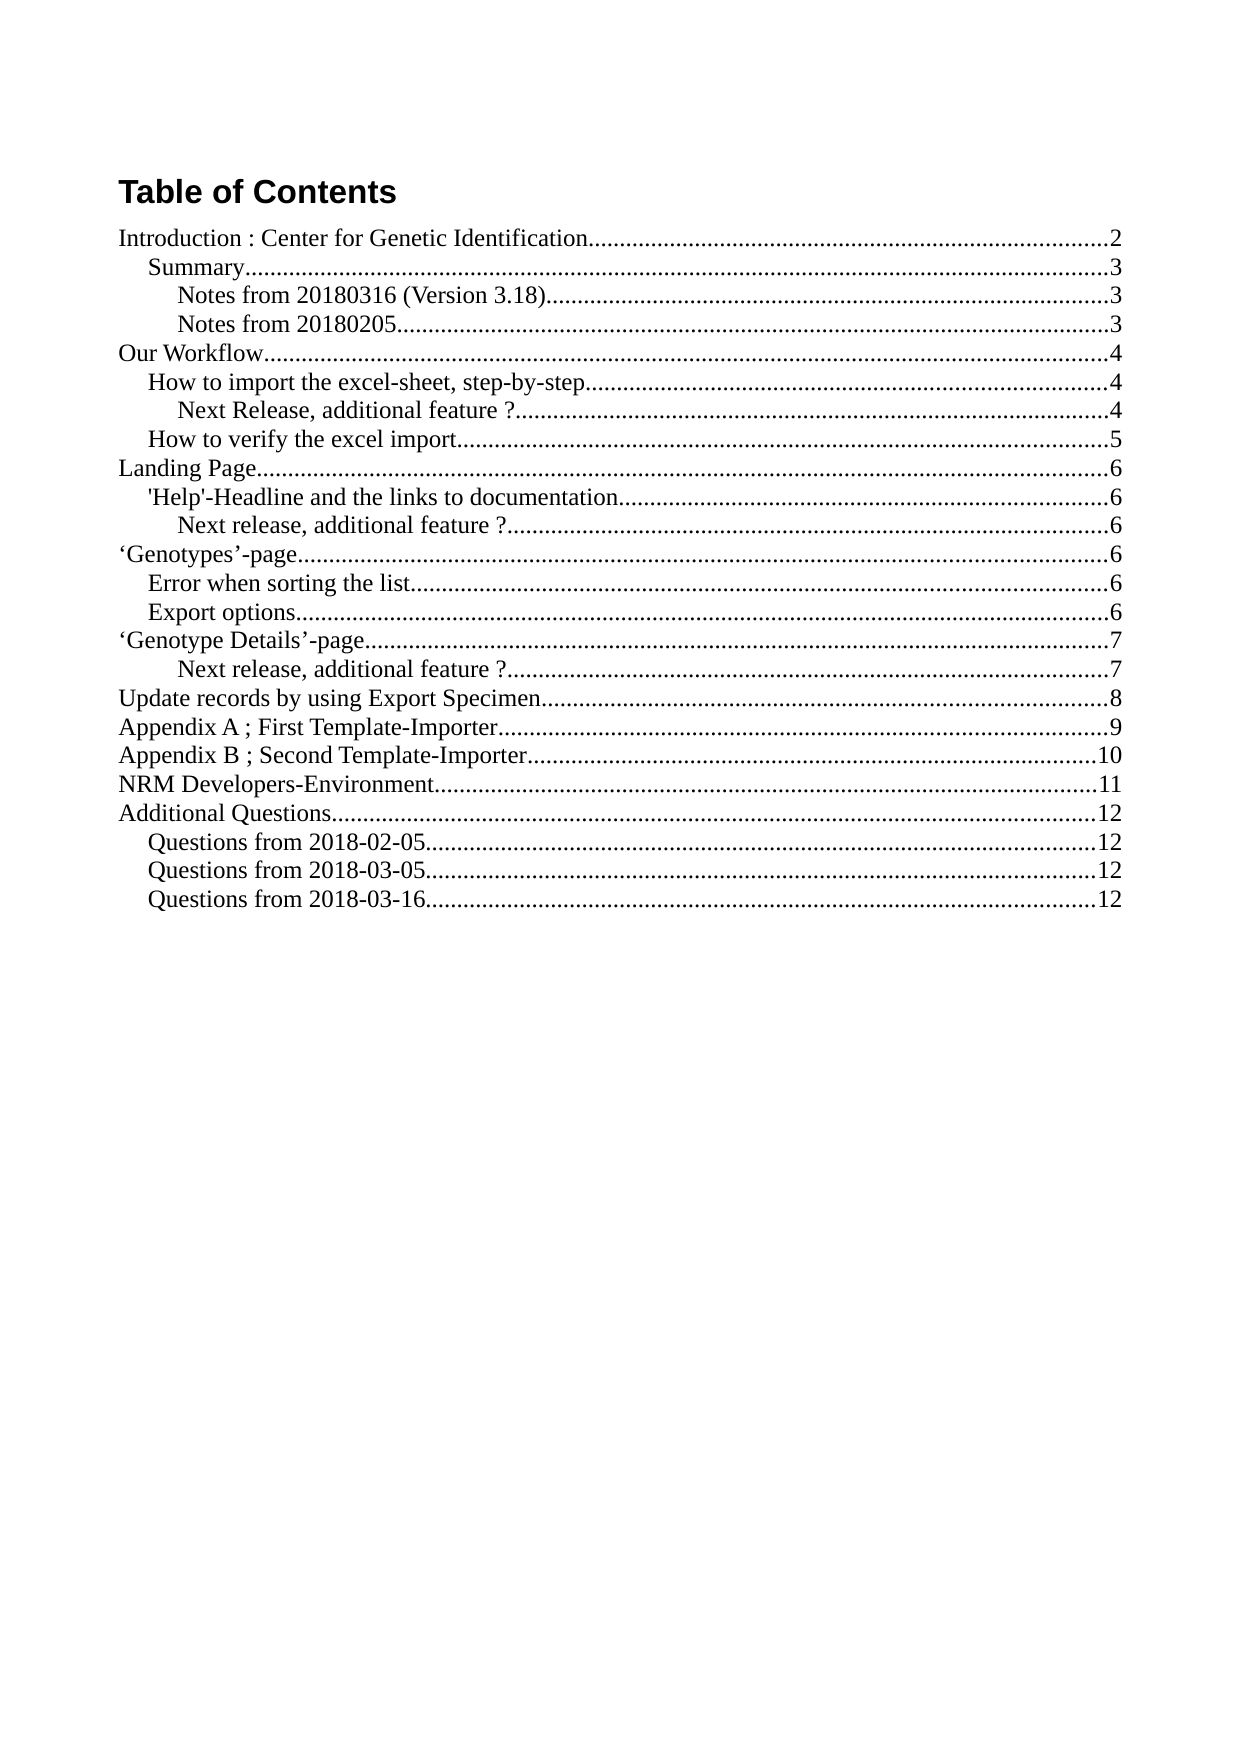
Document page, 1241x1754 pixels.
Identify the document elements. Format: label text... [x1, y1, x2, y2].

text Questions from 2018-03-16 12 [148, 884, 1122, 913]
text Landing Page 6 [118, 453, 1122, 482]
text ‘Genotypes’-page 6 [118, 539, 1122, 568]
text Questions from 2018-02-05 12 [148, 827, 1122, 855]
text Notes from 20180205 3 [177, 309, 1122, 338]
text Introduction : Center for Genetic Identification 2 [118, 223, 1122, 252]
text 'Help'-Headline and the links to documentation 6 [148, 482, 1122, 510]
text Appendix A ; First Template-Importer 9 [118, 712, 1122, 740]
text Questions from 2018-03-05 12 [148, 855, 1122, 884]
text How to verify the excel import 5 [148, 424, 1122, 453]
text Export options 6 [148, 597, 1122, 625]
text Next Release, additional feature ? 4 [177, 395, 1122, 424]
text ‘Genotype Details’-page 7 [118, 625, 1122, 654]
text Notes from 20180316 (Version 3.18) 3 [177, 280, 1122, 309]
text Next release, additional feature ? 6 [177, 510, 1122, 539]
text NRM Developers-Environment 11 [118, 769, 1122, 798]
text Appendix B ; Second Template-Importer 10 [118, 740, 1122, 769]
text Our Workflow 4 [118, 338, 1122, 367]
text Update records by using Export Specimen 8 [118, 683, 1122, 712]
text Next release, additional feature ? 7 [177, 654, 1122, 683]
text Error when sorting the list 6 [148, 568, 1122, 597]
subtitle Table of Contents [118, 172, 1122, 210]
text Additional Questions 12 [118, 798, 1122, 827]
text Summary 3 [148, 252, 1122, 280]
text How to import the excel-sheet, step-by-step 4 [148, 367, 1122, 395]
